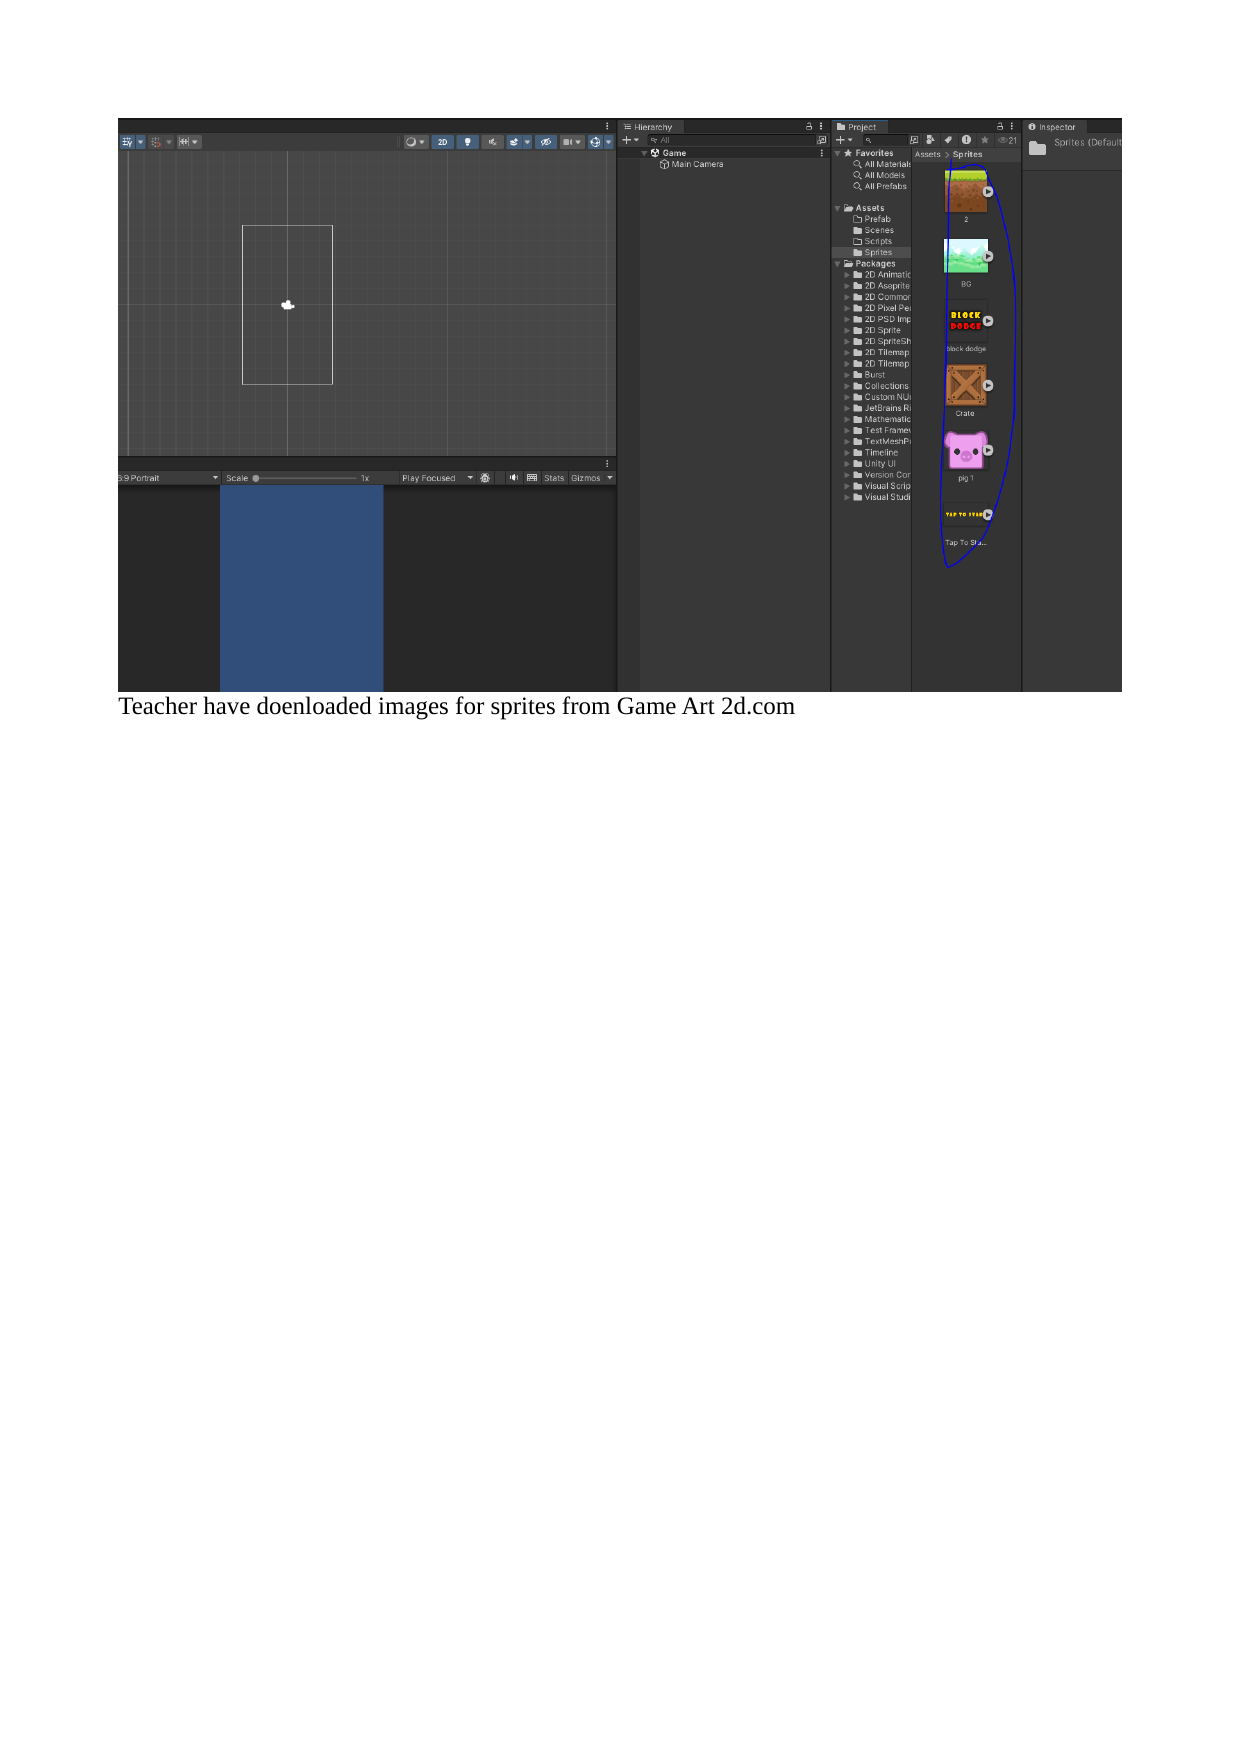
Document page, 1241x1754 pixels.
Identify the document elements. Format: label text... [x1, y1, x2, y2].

picture [118, 118, 1122, 692]
text Teacher have doenloaded images for sprites from Game Art 2d.com [118, 692, 1122, 720]
